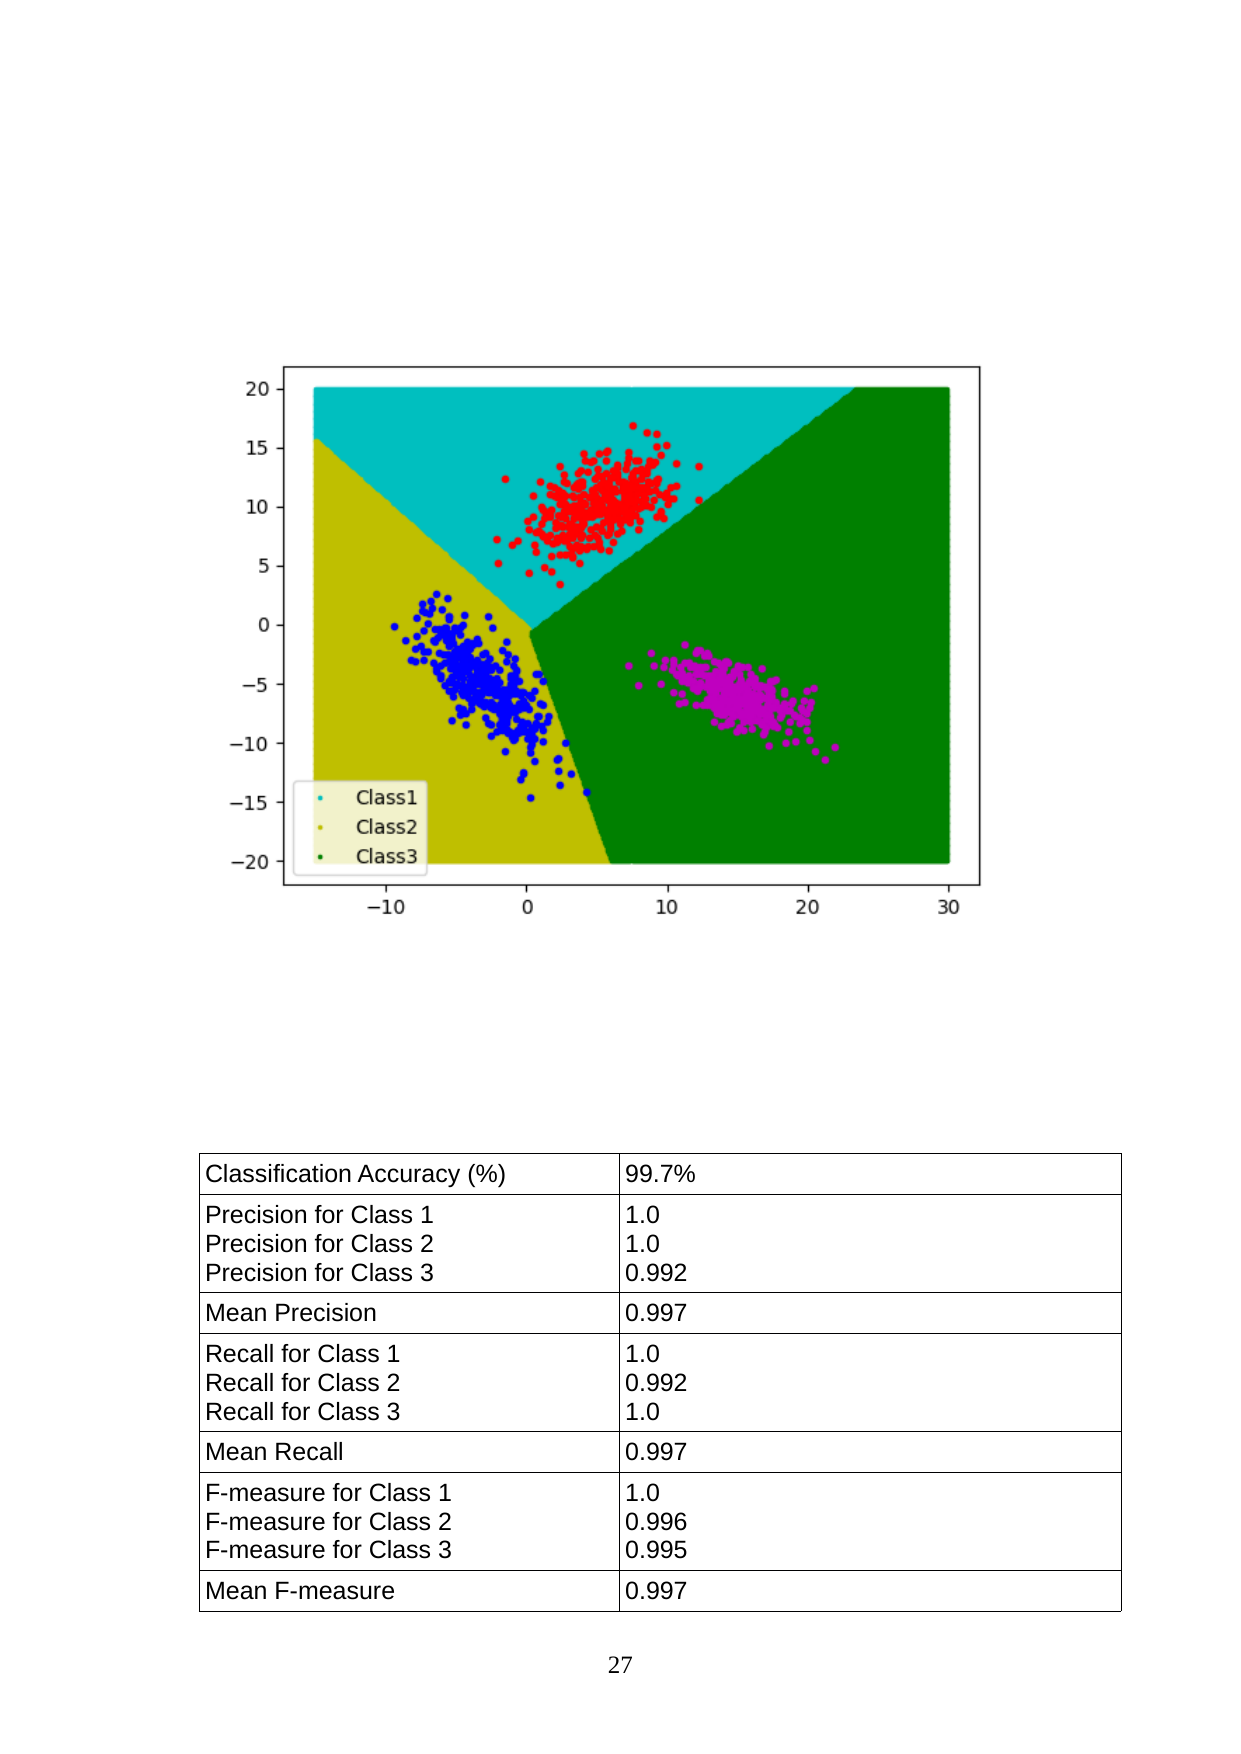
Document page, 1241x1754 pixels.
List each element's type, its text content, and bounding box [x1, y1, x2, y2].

table_cell Mean F-measure [200, 1571, 619, 1611]
table_header Classification Accuracy (%) [200, 1154, 619, 1194]
table_header 99.7% [620, 1154, 1121, 1194]
picture [172, 286, 1069, 959]
table_cell 1.0 1.0 0.992 [620, 1195, 1121, 1292]
table_cell Mean Recall [200, 1432, 619, 1472]
table_cell 1.0 0.996 0.995 [620, 1473, 1121, 1570]
table_cell Recall for Class 1 Recall for Class 2 Recall for Class 3 [200, 1334, 619, 1431]
table_cell Precision for Class 1 Precision for Class 2 Precision for Class 3 [200, 1195, 619, 1292]
table_cell 0.997 [620, 1571, 1121, 1611]
table_cell 0.997 [620, 1293, 1121, 1333]
table_cell Mean Precision [200, 1293, 619, 1333]
table_cell 0.997 [620, 1432, 1121, 1472]
table_cell F-measure for Class 1 F-measure for Class 2 F-measure for Class 3 [200, 1473, 619, 1570]
table_cell 1.0 0.992 1.0 [620, 1334, 1121, 1431]
